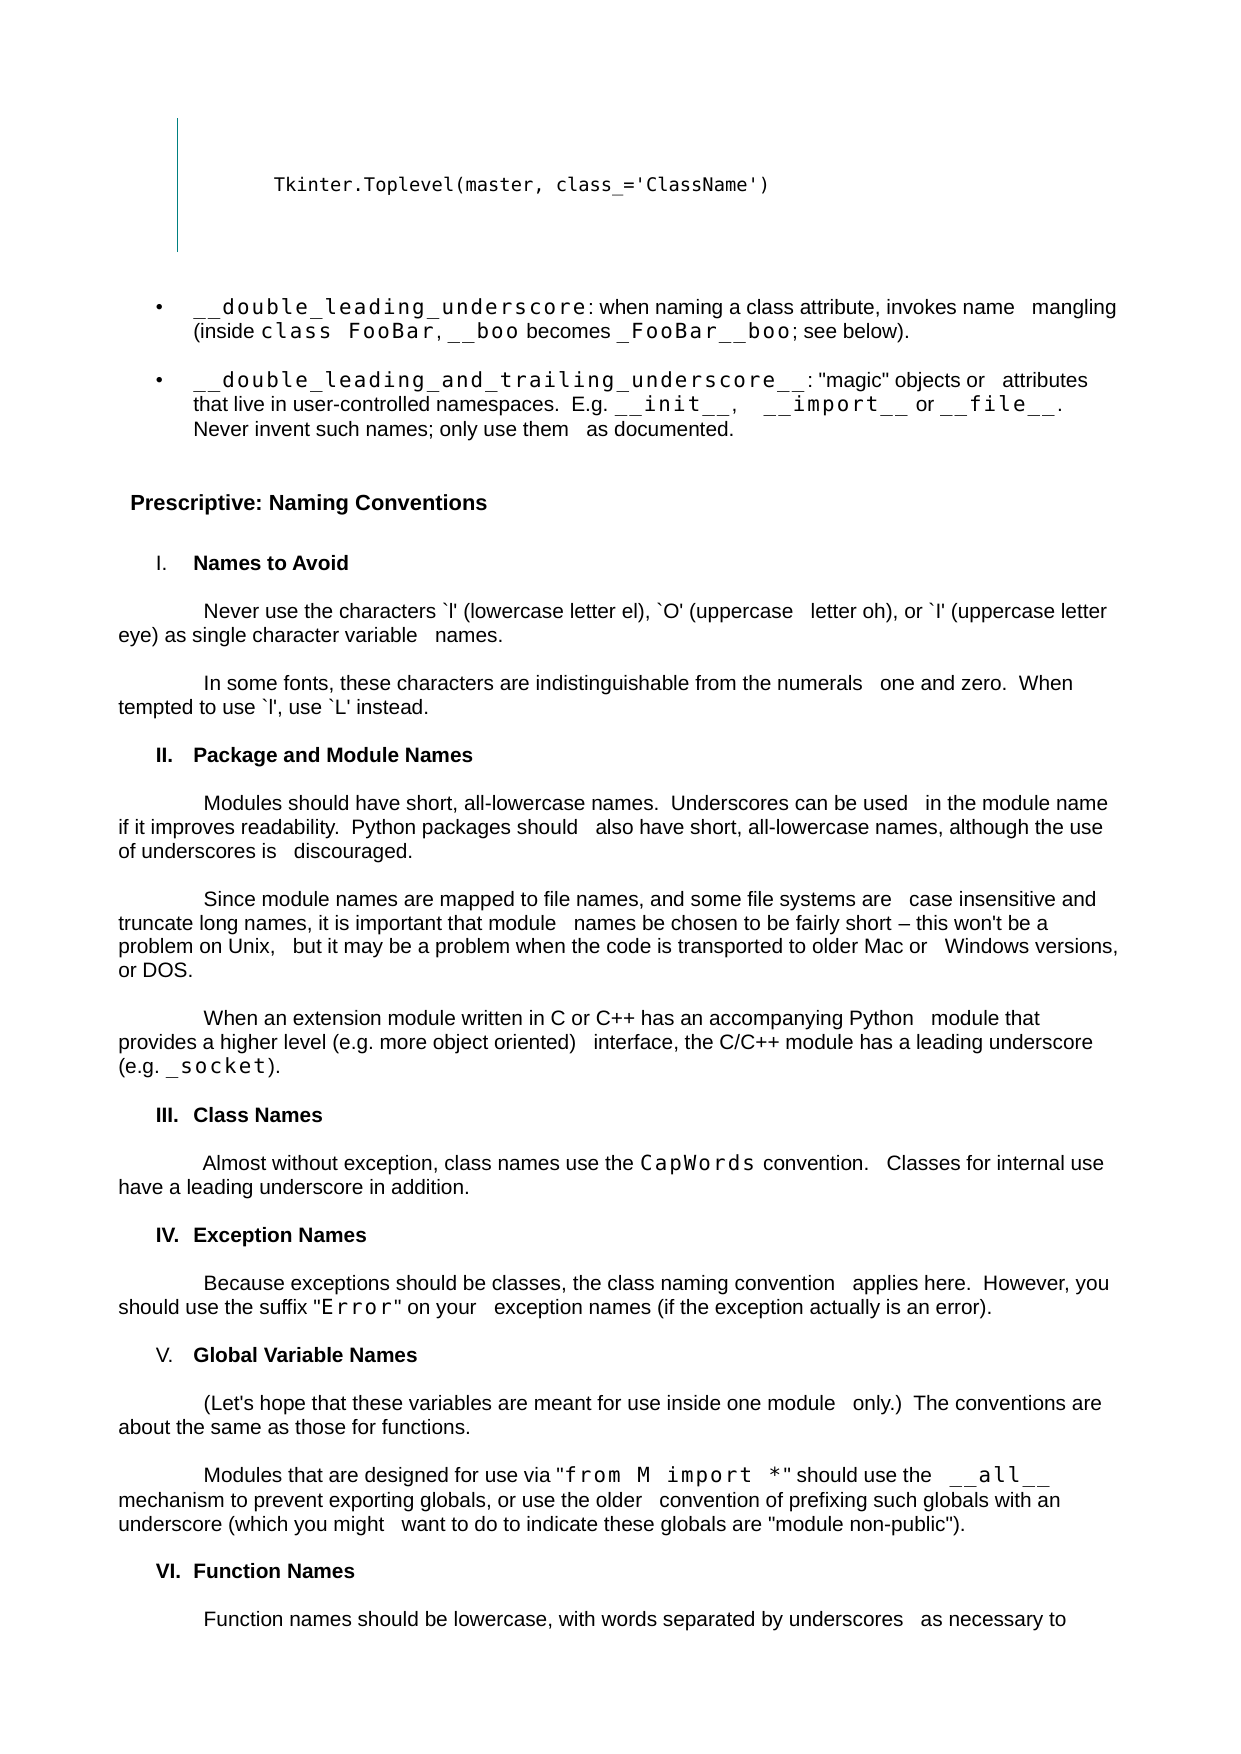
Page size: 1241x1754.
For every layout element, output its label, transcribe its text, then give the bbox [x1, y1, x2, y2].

list Exception Names [156, 1223, 1122, 1247]
list Function Names [156, 1559, 1122, 1583]
text Tkinter.Toplevel(master, class_='ClassName') [178, 118, 1122, 252]
text Almost without exception, class names use the CapWords convention. Classes for internal use have a leading underscore in addition. [118, 1151, 1122, 1199]
list Names to Avoid [156, 551, 1122, 575]
text Since module names are mapped to file names, and some file systems are case insensitive and truncate long names, it is important that module names be chosen to be fairly short – this won't be a problem on Unix, but it may be a problem when the code is transported to older Mac or Windows versions, or DOS. [118, 886, 1122, 982]
text Because exceptions should be classes, the class naming convention applies here. However, you should use the suffix "Error" on your exception names (if the exception actually is an error). [118, 1271, 1122, 1319]
list Package and Module Names [156, 743, 1122, 767]
subtitle Prescriptive: Naming Conventions [118, 489, 1122, 514]
text (Let's hope that these variables are meant for use inside one module only.) The conventions are about the same as those for functions. [118, 1391, 1122, 1439]
text Never use the characters `l' (lowercase letter el), `O' (uppercase letter oh), or `I' (uppercase letter eye) as single character variable names. [118, 599, 1122, 647]
text In some fonts, these characters are indistinguishable from the numerals one and zero. When tempted to use `l', use `L' instead. [118, 671, 1122, 719]
text Modules that are designed for use via "from M import *" should use the __all__ mechanism to prevent exporting globals, or use the older convention of prefixing such globals with an underscore (which you might want to do to indicate these globals are "module non-public"). [118, 1463, 1122, 1535]
list __double_leading_underscore: when naming a class attribute, invokes name mangling (inside class FooBar, __boo becomes _FooBar__boo; see below). [156, 294, 1122, 343]
list Global Variable Names [156, 1343, 1122, 1367]
list __double_leading_and_trailing_underscore__: "magic" objects or attributes that live in user-controlled namespaces. E.g. __init__, __import__ or __file__. Never invent such names; only use them as documented. [156, 367, 1122, 440]
text When an extension module written in C or C++ has an accompanying Python module that provides a higher level (e.g. more object oriented) interface, the C/C++ module has a leading underscore (e.g. _socket). [118, 1006, 1122, 1079]
text Modules should have short, all-lowercase names. Underscores can be used in the module name if it improves readability. Python packages should also have short, all-lowercase names, although the use of underscores is discouraged. [118, 791, 1122, 862]
text Function names should be lowercase, with words separated by underscores as necessary to [118, 1607, 1122, 1631]
list Class Names [156, 1103, 1122, 1127]
